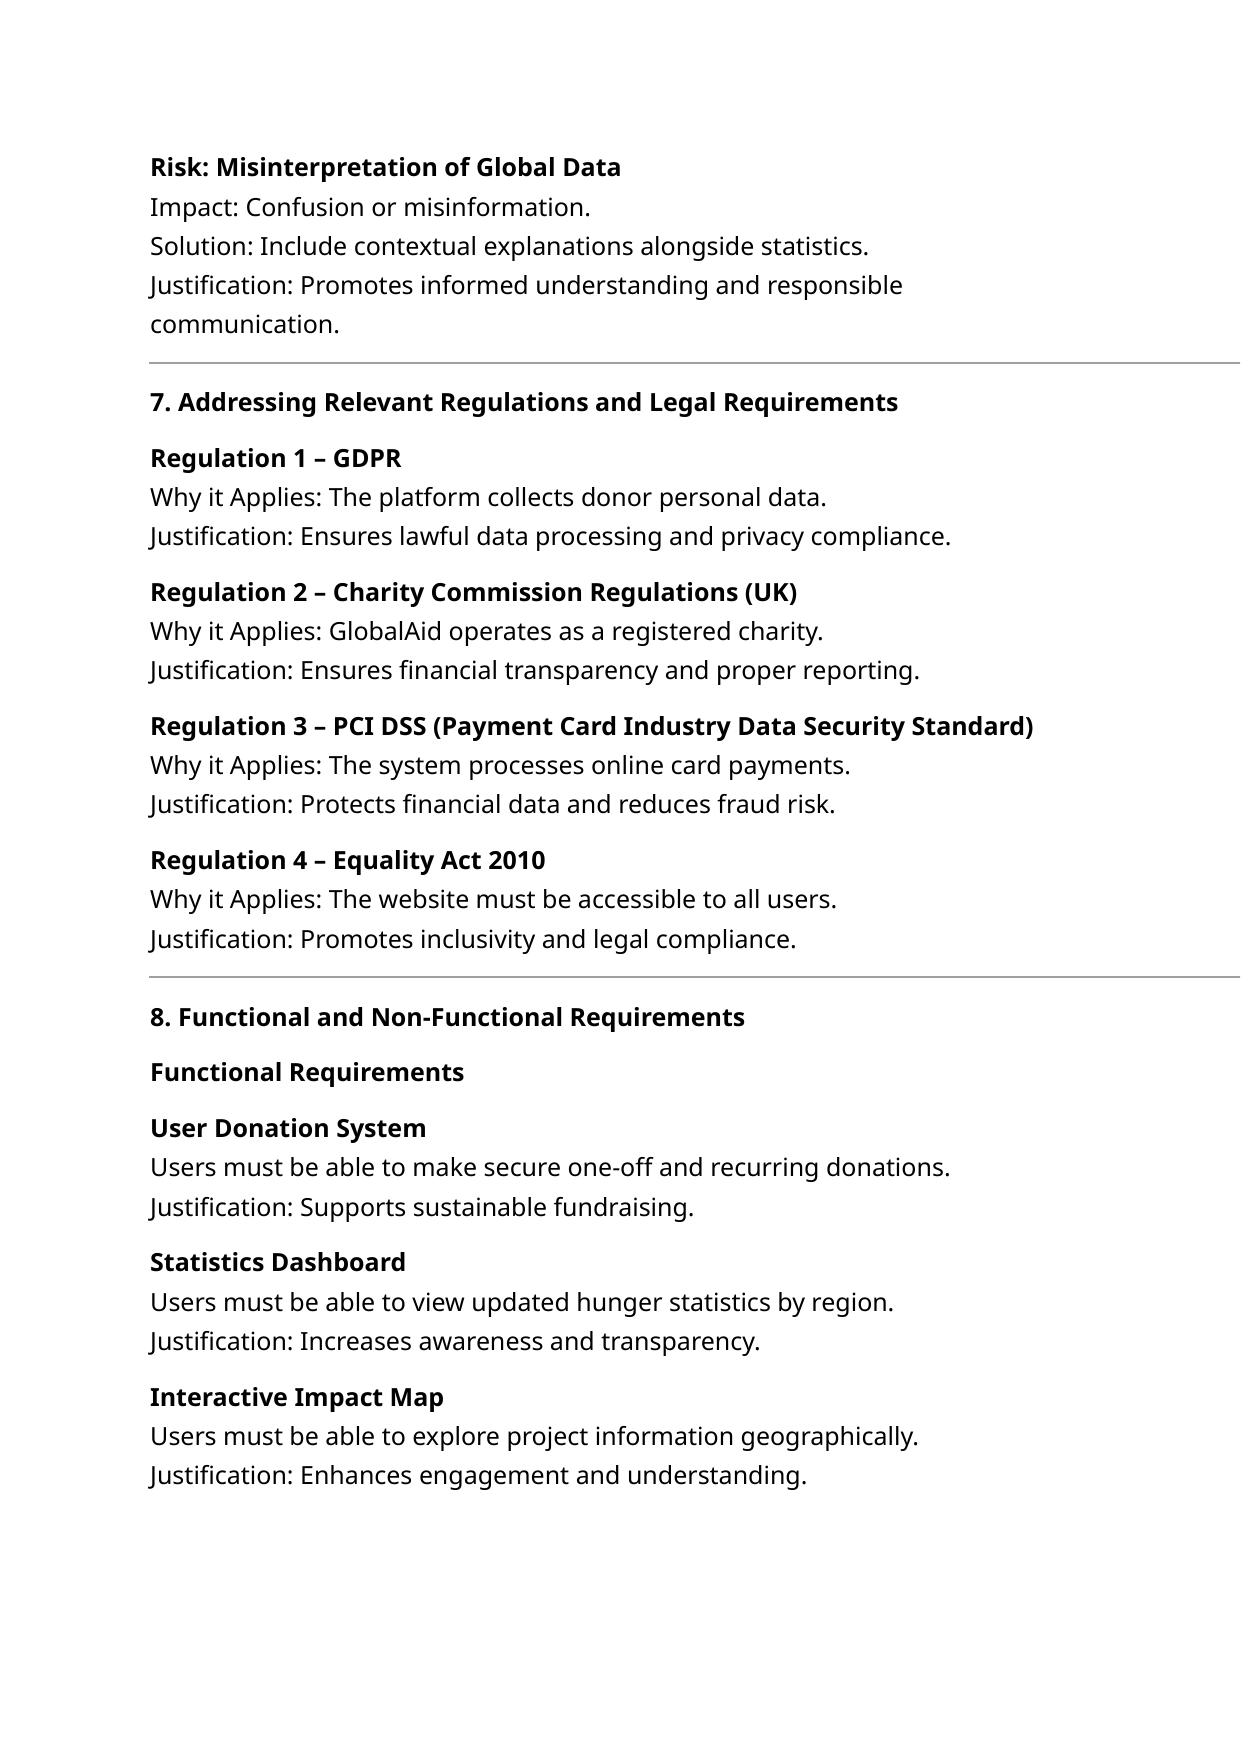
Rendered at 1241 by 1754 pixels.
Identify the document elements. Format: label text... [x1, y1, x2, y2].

text 8. Functional and Non-Functional Requirements [150, 999, 1090, 1033]
text Risk: Misinterpretation of Global Data Impact: Confusion or misinformation. Solution: Include contextual explanations alongside statistics. Justification: Promotes informed understanding and responsible communication. [150, 150, 1090, 341]
text Regulation 2 – Charity Commission Regulations (UK) Why it Applies: GlobalAid operates as a registered charity. Justification: Ensures financial transparency and proper reporting. [150, 574, 1090, 687]
text 7. Addressing Relevant Regulations and Legal Requirements [150, 384, 1090, 419]
text Interactive Impact Map Users must be able to explore project information geographically. Justification: Enhances engagement and understanding. [150, 1379, 1090, 1492]
text Functional Requirements [150, 1055, 1090, 1089]
text Regulation 4 – Equality Act 2010 Why it Applies: The website must be accessible to all users. Justification: Promotes inclusivity and legal compliance. [150, 843, 1090, 955]
text User Donation System Users must be able to make secure one-off and recurring donations. Justification: Supports sustainable fundraising. [150, 1111, 1090, 1223]
text Regulation 3 – PCI DSS (Payment Card Industry Data Security Standard) Why it Applies: The system processes online card payments. Justification: Protects financial data and reduces fraud risk. [150, 709, 1090, 821]
text Regulation 1 – GDPR Why it Applies: The platform collects donor personal data. Justification: Ensures lawful data processing and privacy compliance. [150, 440, 1090, 553]
text Statistics Dashboard Users must be able to view updated hunger statistics by region. Justification: Increases awareness and transparency. [150, 1245, 1090, 1357]
